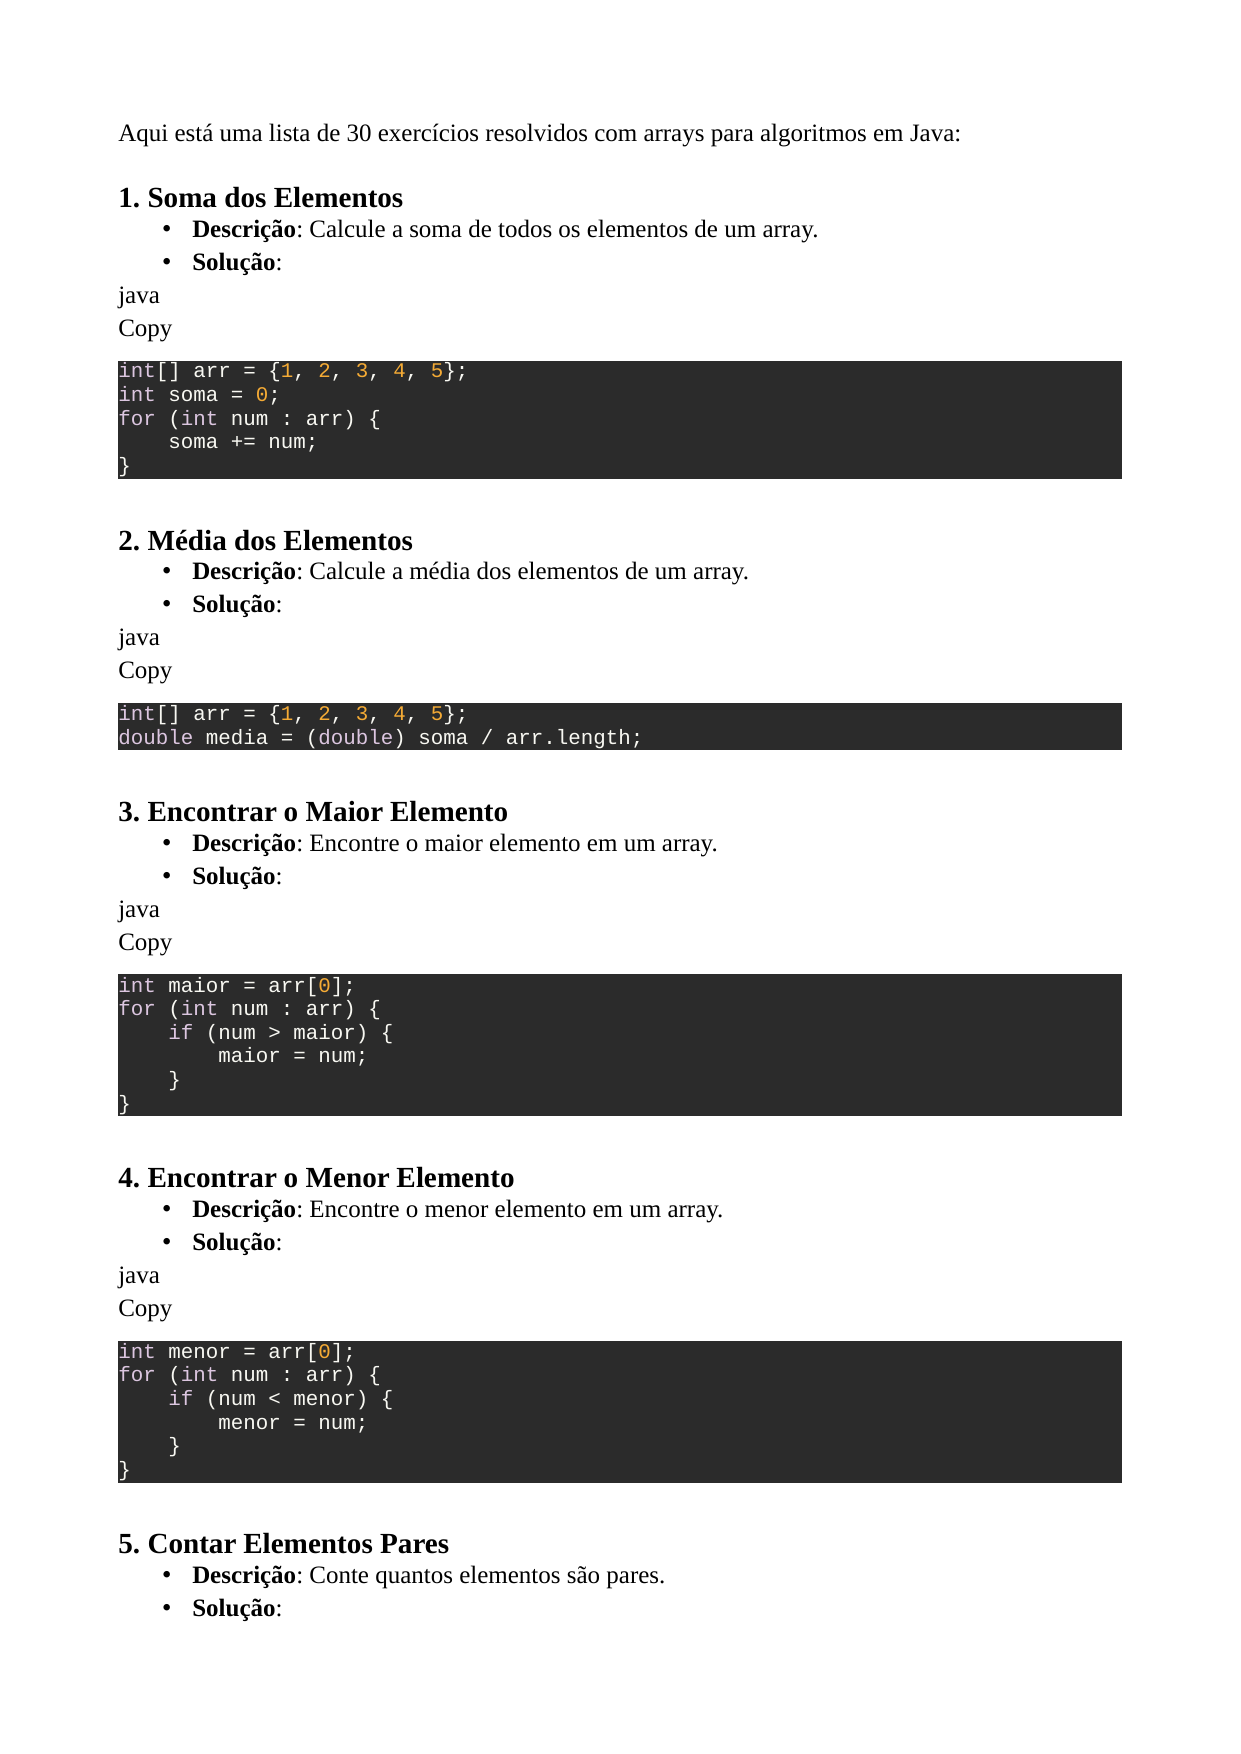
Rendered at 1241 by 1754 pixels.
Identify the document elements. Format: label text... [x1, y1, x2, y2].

text java [118, 622, 1122, 651]
list Solução: [162, 589, 1122, 618]
text Aqui está uma lista de 30 exercícios resolvidos com arrays para algoritmos em Java: [118, 118, 1122, 147]
text maior = num; [118, 1046, 1122, 1069]
list Descrição: Calcule a média dos elementos de um array. [162, 556, 1122, 585]
text soma += num; [118, 431, 1122, 455]
subtitle 4. Encontrar o Menor Elemento [118, 1161, 1122, 1194]
text int maior = arr[0]; [118, 974, 1122, 998]
text int[] arr = {1, 2, 3, 4, 5}; [118, 703, 1122, 727]
subtitle 5. Contar Elementos Pares [118, 1527, 1122, 1560]
text int[] arr = {1, 2, 3, 4, 5}; [118, 361, 1122, 384]
text if (num < menor) { [118, 1388, 1122, 1412]
text double media = (double) soma / arr.length; [118, 727, 1122, 750]
text for (int num : arr) { [118, 998, 1122, 1022]
text if (num > maior) { [118, 1022, 1122, 1046]
text menor = num; [118, 1412, 1122, 1435]
list Solução: [162, 247, 1122, 276]
text java [118, 894, 1122, 923]
text Copy [118, 927, 1122, 956]
list Descrição: Calcule a soma de todos os elementos de um array. [162, 214, 1122, 243]
list Solução: [162, 1593, 1122, 1622]
list Descrição: Encontre o maior elemento em um array. [162, 828, 1122, 857]
subtitle 1. Soma dos Elementos [118, 180, 1122, 214]
list Solução: [162, 861, 1122, 890]
list Descrição: Conte quantos elementos são pares. [162, 1560, 1122, 1589]
text int soma = 0; [118, 384, 1122, 408]
text Copy [118, 655, 1122, 684]
subtitle 2. Média dos Elementos [118, 523, 1122, 556]
list Solução: [162, 1227, 1122, 1256]
text } [118, 455, 1122, 479]
subtitle 3. Encontrar o Maior Elemento [118, 794, 1122, 828]
list Descrição: Encontre o menor elemento em um array. [162, 1194, 1122, 1223]
text for (int num : arr) { [118, 408, 1122, 431]
text Copy [118, 1293, 1122, 1322]
text } [118, 1435, 1122, 1459]
text java [118, 1260, 1122, 1289]
text } [118, 1093, 1122, 1116]
text java [118, 280, 1122, 309]
text } [118, 1069, 1122, 1093]
text for (int num : arr) { [118, 1364, 1122, 1388]
text Copy [118, 313, 1122, 342]
text } [118, 1459, 1122, 1483]
text int menor = arr[0]; [118, 1341, 1122, 1364]
